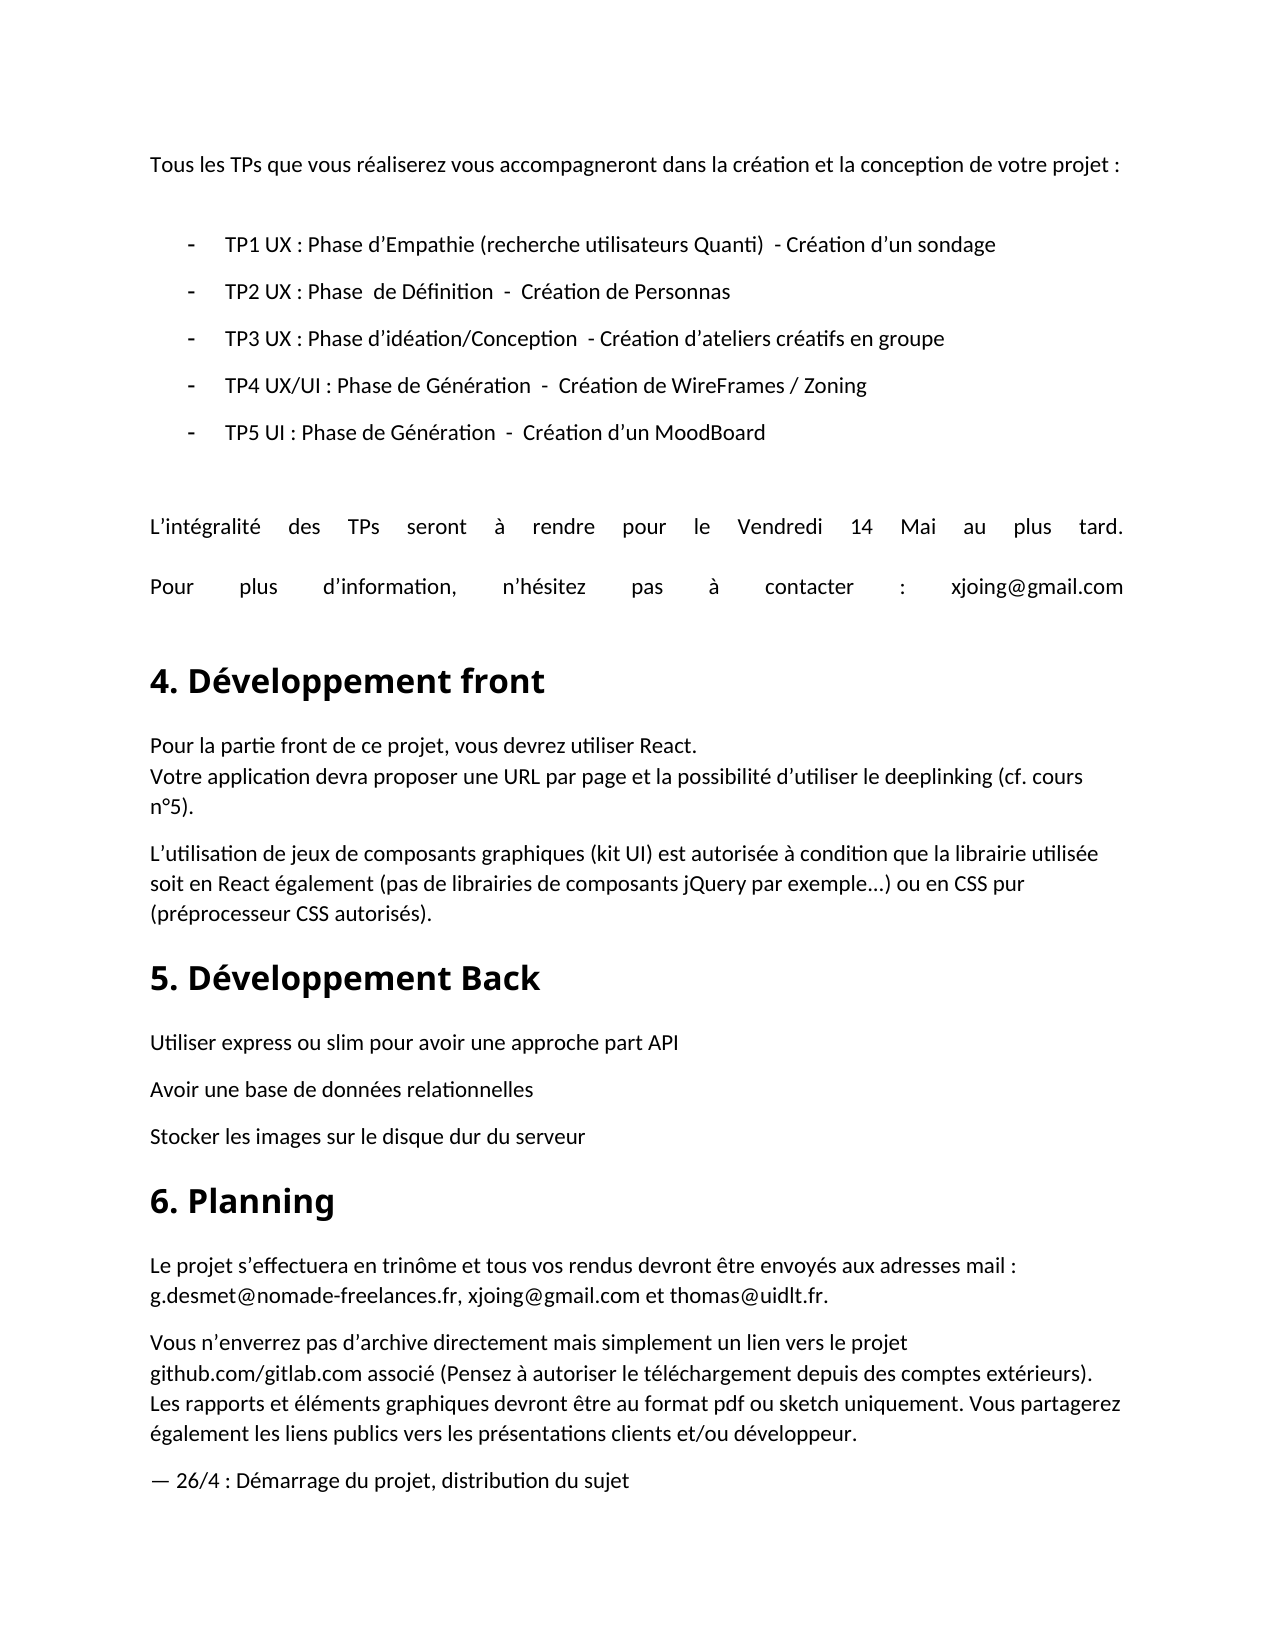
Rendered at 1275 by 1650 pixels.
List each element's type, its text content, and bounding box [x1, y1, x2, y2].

text — 26/4 : Démarrage du projet, distribution du sujet [150, 1466, 1125, 1494]
text Vous n’enverrez pas d’archive directement mais simplement un lien vers le projet github.com/gitlab.com associé (Pensez à autoriser le téléchargement depuis des comptes extérieurs). Les rapports et éléments graphiques devront être au format pdf ou sketch uniquement. Vous partagerez également les liens publics vers les présentations clients et/ou développeur. [150, 1328, 1125, 1447]
text L’utilisation de jeux de composants graphiques (kit UI) est autorisée à condition que la librairie utilisée soit en React également (pas de librairies de composants jQuery par exemple...) ou en CSS pur (préprocesseur CSS autorisés). [150, 839, 1125, 927]
list TP3 UX : Phase d’idéation/Conception - Création d’ateliers créatifs en groupe [187, 324, 1125, 352]
subtitle 4. Développement front [150, 658, 1125, 703]
list TP1 UX : Phase d’Empathie (recherche utilisateurs Quanti) - Création d’un sondage [187, 231, 1125, 258]
text Le projet s’effectuera en trinôme et tous vos rendus devront être envoyés aux adresses mail : g.desmet@nomade-freelances.fr, xjoing@gmail.com et thomas@uidlt.fr. [150, 1251, 1125, 1309]
list TP4 UX/UI : Phase de Génération - Création de WireFrames / Zoning [187, 371, 1125, 399]
text Utiliser express ou slim pour avoir une approche part API [150, 1028, 1125, 1056]
subtitle 5. Développement Back [150, 954, 1125, 1000]
text Pour la partie front de ce projet, vous devrez utiliser React. Votre application devra proposer une URL par page et la possibilité d’utiliser le deeplinking (cf. cours n°5). [150, 732, 1125, 820]
text L’intégralité des TPs seront à rendre pour le Vendredi 14 Mai au plus tard. Pour plus d’information, n’hésitez pas à contacter : xjoing@gmail.com [150, 512, 1125, 630]
text Avoir une base de données relationnelles [150, 1075, 1125, 1103]
list TP2 UX : Phase de Définition - Création de Personnas [187, 277, 1125, 305]
list TP5 UI : Phase de Génération - Création d’un MoodBoard [187, 418, 1125, 446]
subtitle Tous les TPs que vous réaliserez vous accompagneront dans la création et la conception de votre projet : [150, 150, 1125, 227]
subtitle 6. Planning [150, 1177, 1125, 1223]
text Stocker les images sur le disque dur du serveur [150, 1122, 1125, 1150]
